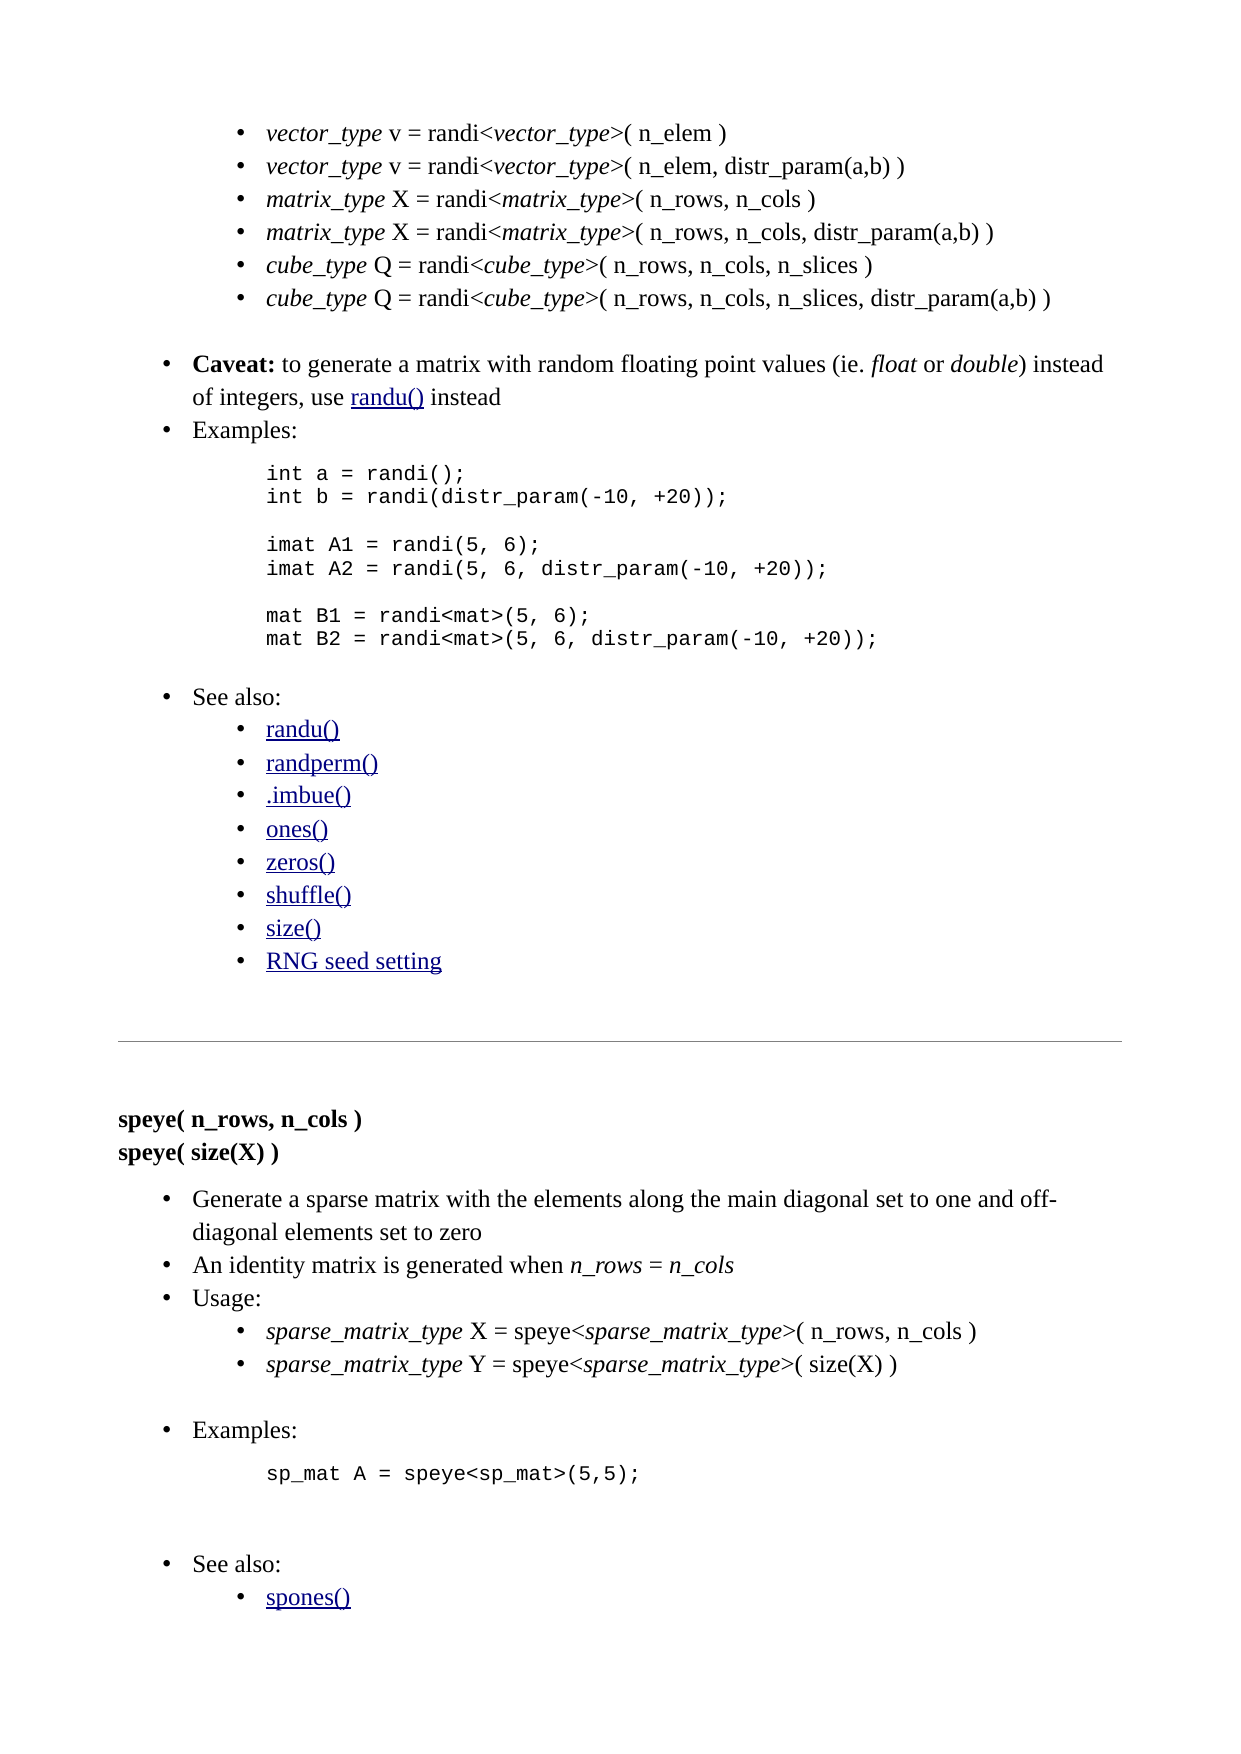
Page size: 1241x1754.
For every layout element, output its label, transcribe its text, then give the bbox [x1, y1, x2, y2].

list randu() [236, 714, 1122, 743]
list int b = randi(distr_param(-10, +20)); [236, 487, 1122, 510]
list cube_type Q = randi<cube_type>( n_rows, n_cols, n_slices ) [236, 250, 1122, 279]
list imat A2 = randi(5, 6, distr_param(-10, +20)); [236, 557, 1122, 581]
list vector_type v = randi<vector_type>( n_elem ) [236, 118, 1122, 147]
list int a = randi(); [236, 463, 1122, 487]
list Generate a sparse matrix with the elements along the main diagonal set to one and off-diagonal elements set to zero [162, 1184, 1122, 1246]
list vector_type v = randi<vector_type>( n_elem, distr_param(a,b) ) [236, 151, 1122, 180]
list ones() [236, 814, 1122, 842]
list size() [236, 913, 1122, 941]
list sparse_matrix_type Y = speye<sparse_matrix_type>( size(X) ) [236, 1349, 1122, 1378]
list See also: [162, 1549, 1122, 1578]
list spones() [236, 1582, 1122, 1611]
list Examples: [162, 1415, 1122, 1444]
list An identity matrix is generated when n_rows = n_cols [162, 1250, 1122, 1279]
list RNG seed setting [236, 946, 1122, 974]
list matrix_type X = randi<matrix_type>( n_rows, n_cols ) [236, 184, 1122, 213]
list See also: [162, 682, 1122, 710]
list zeros() [236, 847, 1122, 875]
list cube_type Q = randi<cube_type>( n_rows, n_cols, n_slices, distr_param(a,b) ) [236, 283, 1122, 312]
list randperm() [236, 748, 1122, 776]
list .imbue() [236, 781, 1122, 809]
list sparse_matrix_type X = speye<sparse_matrix_type>( n_rows, n_cols ) [236, 1316, 1122, 1345]
list imat A1 = randi(5, 6); [236, 534, 1122, 557]
list mat B1 = randi<mat>(5, 6); [236, 605, 1122, 628]
list Examples: [162, 415, 1122, 444]
list matrix_type X = randi<matrix_type>( n_rows, n_cols, distr_param(a,b) ) [236, 217, 1122, 246]
list sp_mat A = speye<sp_mat>(5,5); [236, 1463, 1122, 1487]
list Usage: [162, 1283, 1122, 1312]
text speye( n_rows, n_cols ) speye( size(X) ) [118, 1104, 1122, 1165]
list Caveat: to generate a matrix with random floating point values (ie. float or double) instead of integers, use randu() instead [162, 349, 1122, 411]
list shuffle() [236, 880, 1122, 908]
list mat B2 = randi<mat>(5, 6, distr_param(-10, +20)); [236, 628, 1122, 652]
